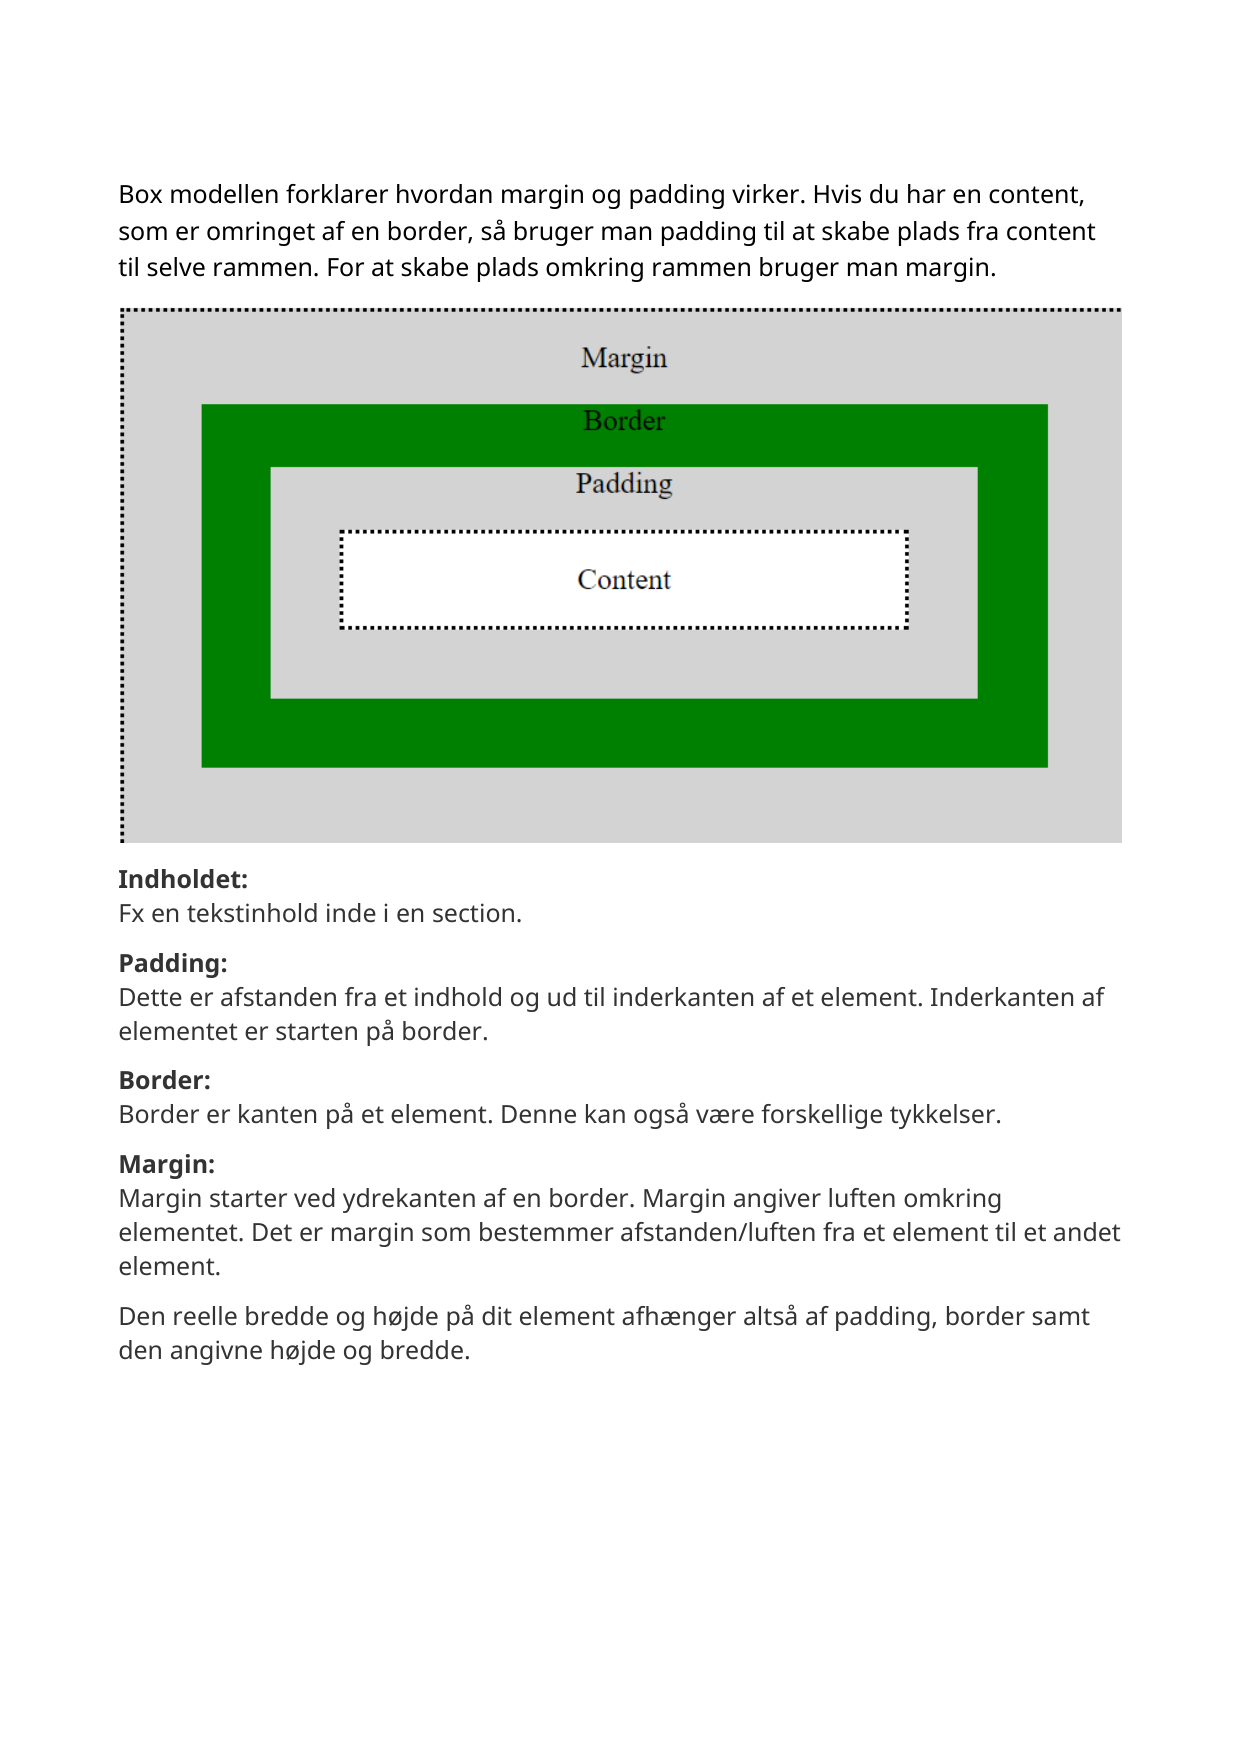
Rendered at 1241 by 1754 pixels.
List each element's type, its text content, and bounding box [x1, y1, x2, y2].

text Indholdet: Fx en tekstinhold inde i en section. [118, 861, 1122, 929]
text Den reelle bredde og højde på dit element afhænger altså af padding, border samt den angivne højde og bredde. [118, 1299, 1122, 1367]
text Padding: Dette er afstanden fra et indhold og ud til inderkanten af et element. Inderkanten af elementet er starten på border. [118, 945, 1122, 1047]
text Margin: Margin starter ved ydrekanten af en border. Margin angiver luften omkring elementet. Det er margin som bestemmer afstanden/luften fra et element til et andet element. [118, 1147, 1122, 1283]
text Box modellen forklarer hvordan margin og padding virker. Hvis du har en content, som er omringet af en border, så bruger man padding til at skabe plads fra content til selve rammen. For at skabe plads omkring rammen bruger man margin. [118, 177, 1122, 284]
text Border: Border er kanten på et element. Denne kan også være forskellige tykkelser. [118, 1063, 1122, 1131]
